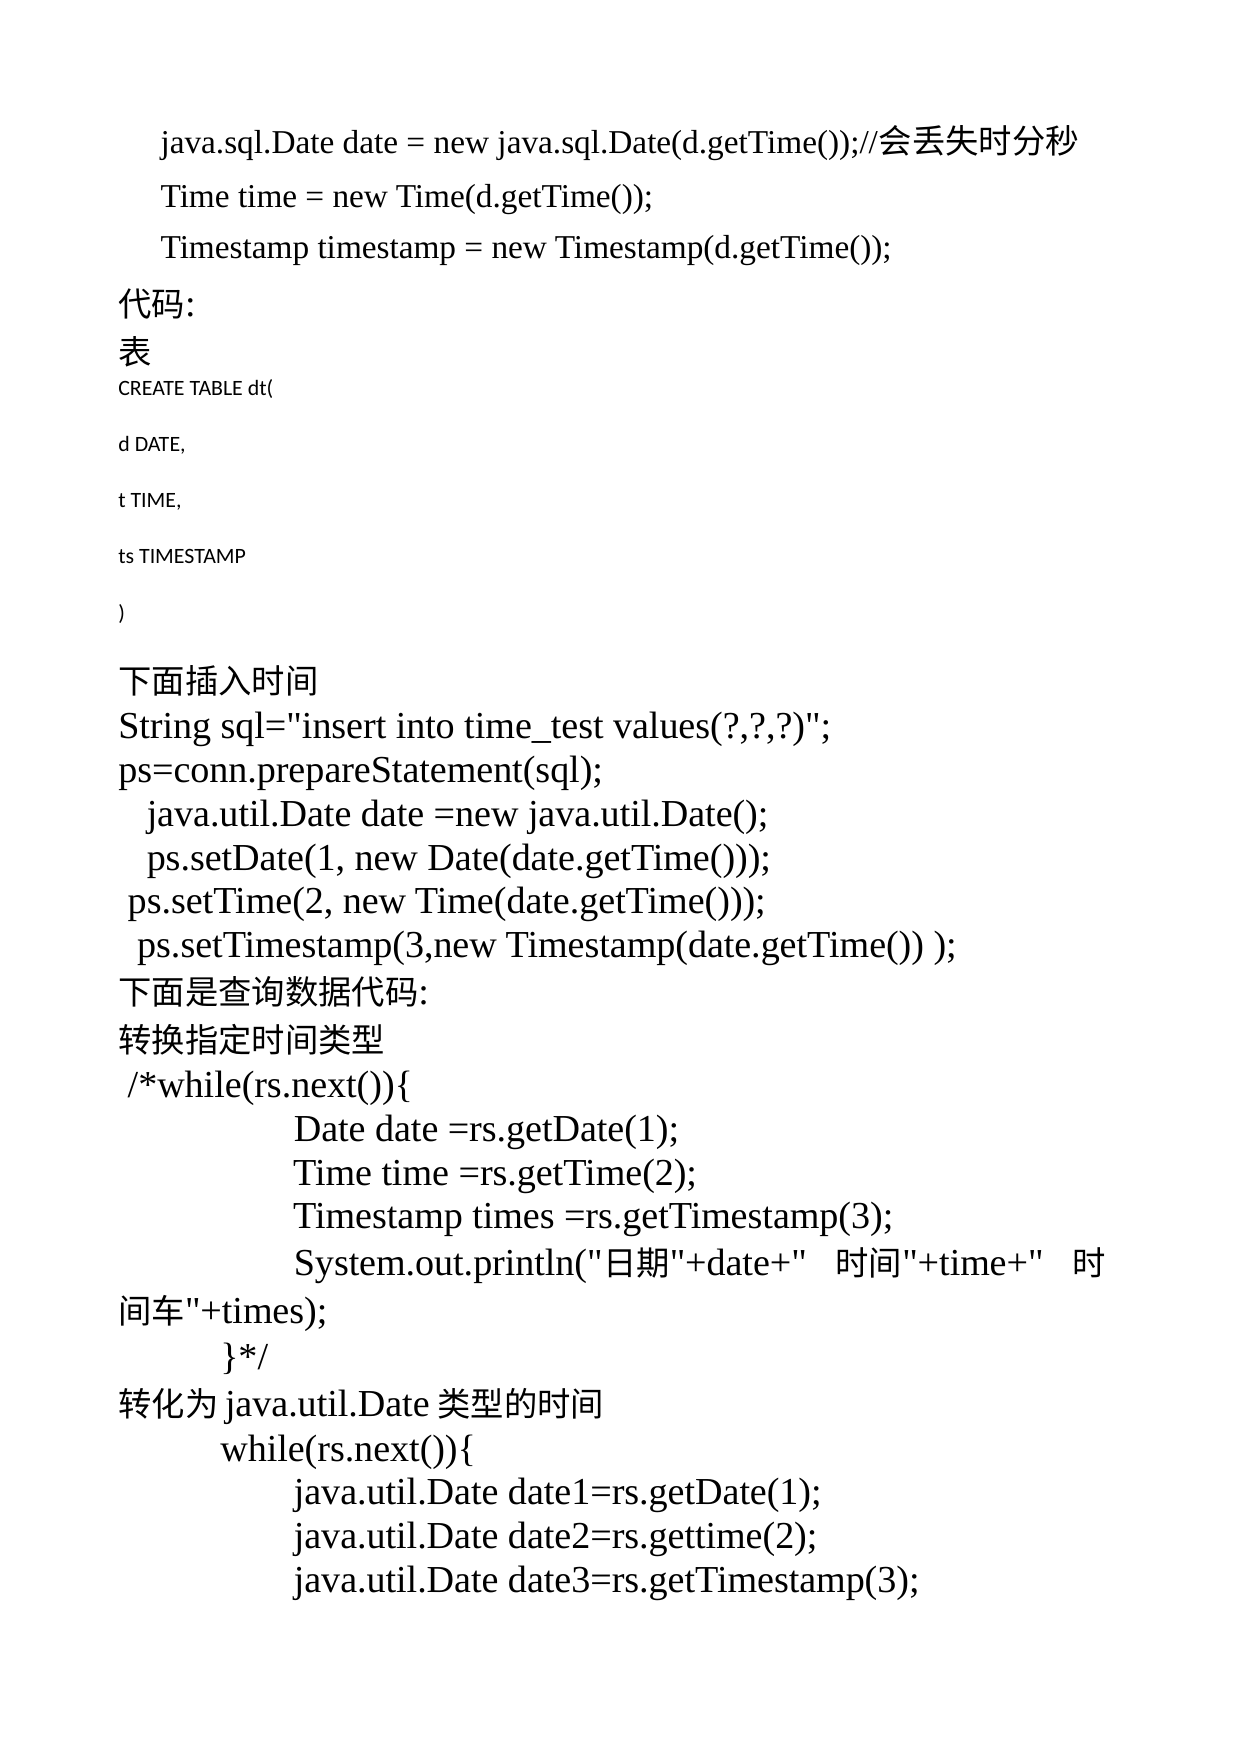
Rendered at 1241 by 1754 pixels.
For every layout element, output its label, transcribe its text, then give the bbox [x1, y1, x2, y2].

text Timestamp times =rs.getTimestamp(3); [118, 1193, 1122, 1237]
text java.sql.Date date = new java.sql.Date(d.getTime());//会丢失时分秒 [118, 118, 1122, 163]
text java.util.Date date =new java.util.Date(); [118, 791, 1122, 834]
text 下面插入时间 [118, 655, 1122, 703]
text 代码: [118, 278, 1122, 326]
text while(rs.next()){ [118, 1426, 1122, 1469]
text 下面是查询数据代码: [118, 966, 1122, 1014]
text Date date =rs.getDate(1); [118, 1106, 1122, 1149]
text ps.setTime(2, new Time(date.getTime())); [118, 878, 1122, 922]
text }*/ [118, 1333, 1122, 1377]
text 转化为java.util.Date类型的时间 [118, 1377, 1122, 1426]
text 表 [118, 326, 1122, 374]
text Timestamp timestamp = new Timestamp(d.getTime()); [118, 227, 1122, 265]
text java.util.Date date2=rs.gettime(2); [118, 1513, 1122, 1557]
text Time time = new Time(d.getTime()); [118, 176, 1122, 214]
table_header CREATE TABLE dt( d DATE, t TIME, ts TIMESTAMP ) [118, 374, 1101, 655]
text ps=conn.prepareStatement(sql); [118, 747, 1122, 791]
text String sql="insert into time_test values(?,?,?)"; [118, 703, 1122, 747]
text /*while(rs.next()){ [118, 1062, 1122, 1106]
text ps.setDate(1, new Date(date.getTime())); [118, 834, 1122, 878]
text Time time =rs.getTime(2); [118, 1149, 1122, 1193]
text ps.setTimestamp(3,new Timestamp(date.getTime()) ); [118, 922, 1122, 966]
text 转换指定时间类型 [118, 1014, 1122, 1062]
text java.util.Date date3=rs.getTimestamp(3); [118, 1557, 1122, 1601]
text System.out.println("日期"+date+" 时间"+time+" 时间车"+times); [118, 1237, 1122, 1333]
text java.util.Date date1=rs.getDate(1); [118, 1469, 1122, 1513]
